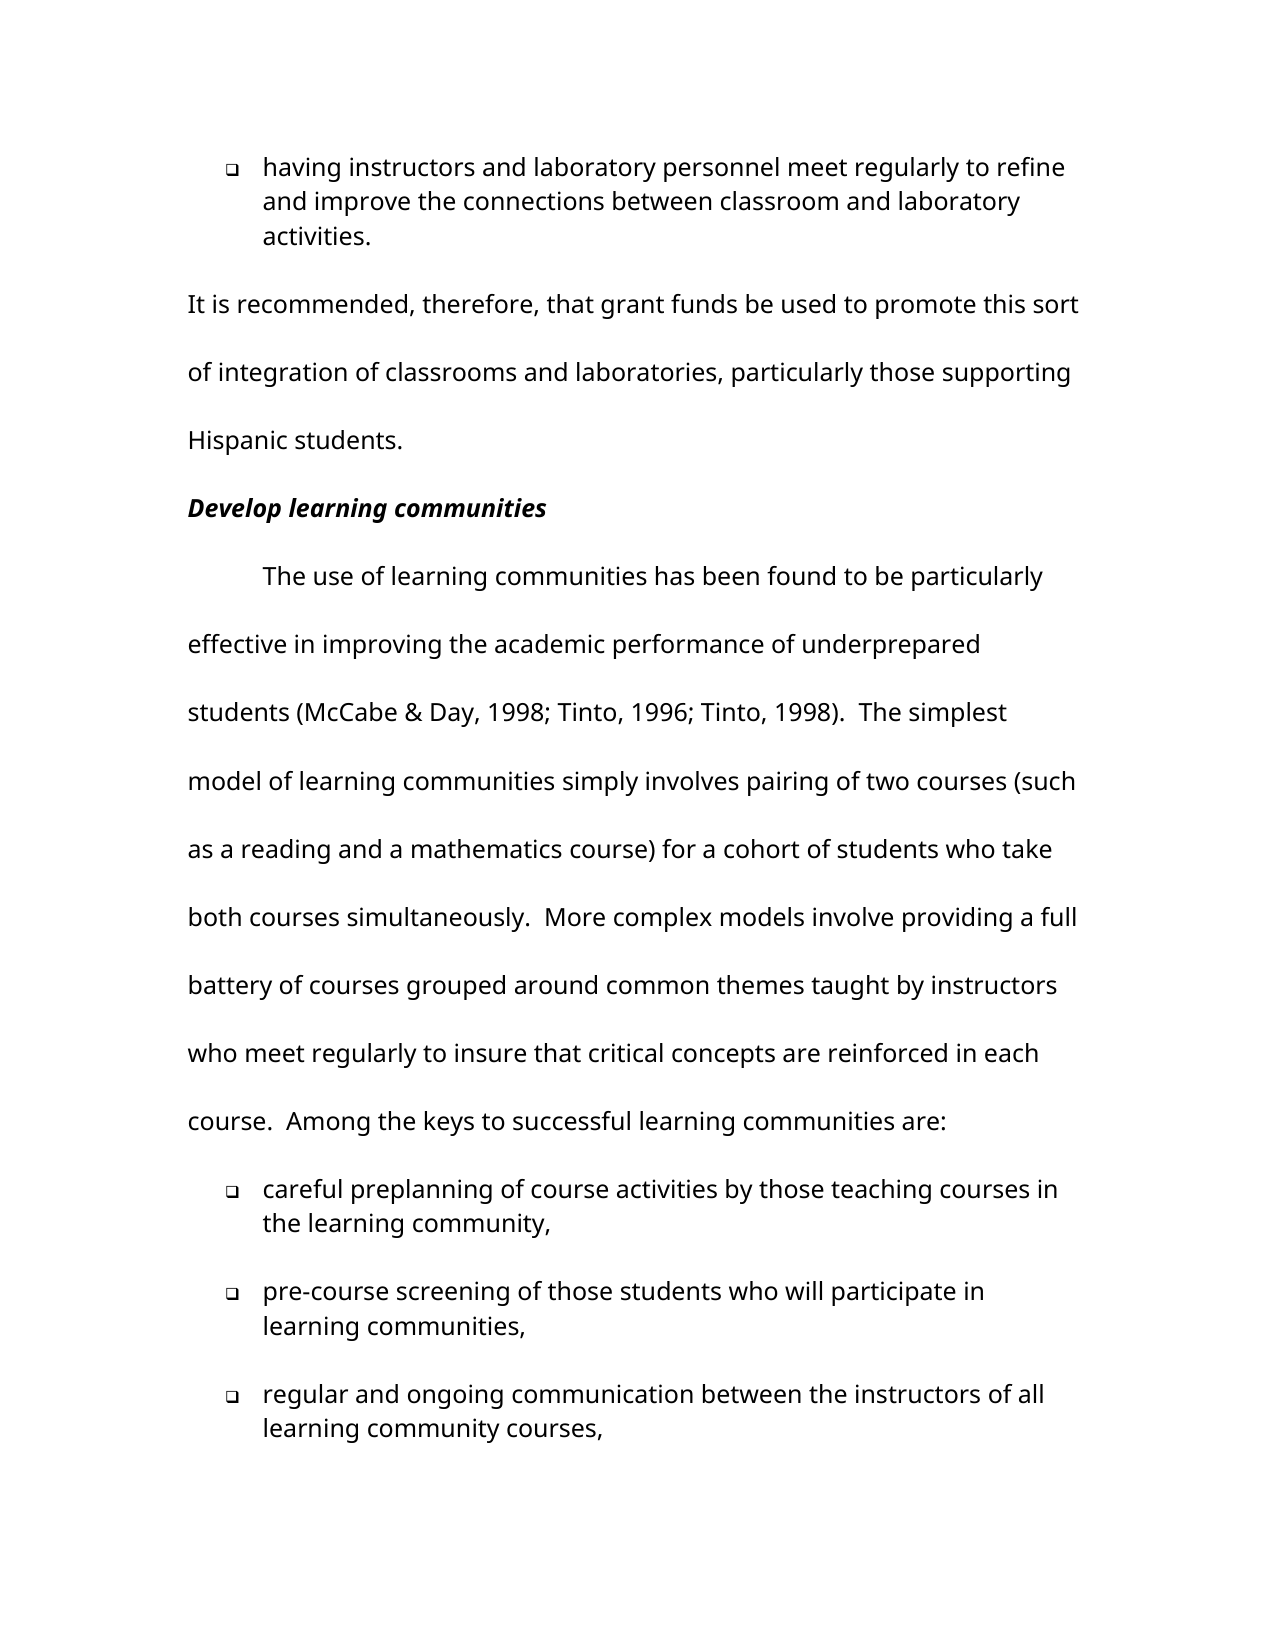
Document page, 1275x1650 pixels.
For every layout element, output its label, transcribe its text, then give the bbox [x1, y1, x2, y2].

text It is recommended, therefore, that grant funds be used to promote this sort of integration of classrooms and laboratories, particularly those supporting Hispanic students. [187, 286, 1087, 457]
text The use of learning communities has been found to be particularly effective in improving the academic performance of underprepared students (McCabe & Day, 1998; Tinto, 1996; Tinto, 1998). The simplest model of learning communities simply involves pairing of two courses (such as a reading and a mathematics course) for a cohort of students who take both courses simultaneously. More complex models involve providing a full battery of courses grouped around common themes taught by instructors who meet regularly to insure that critical concepts are reinforced in each course. Among the keys to successful learning communities are: [187, 559, 1087, 1138]
list having instructors and laboratory personnel meet regularly to refine and improve the connections between classroom and laboratory activities. [225, 150, 1087, 252]
list careful preplanning of course activities by those teaching courses in the learning community, [225, 1172, 1087, 1240]
subtitle Develop learning communities [187, 491, 1087, 525]
list regular and ongoing communication between the instructors of all learning community courses, [225, 1376, 1087, 1444]
list pre-course screening of those students who will participate in learning communities, [225, 1274, 1087, 1342]
